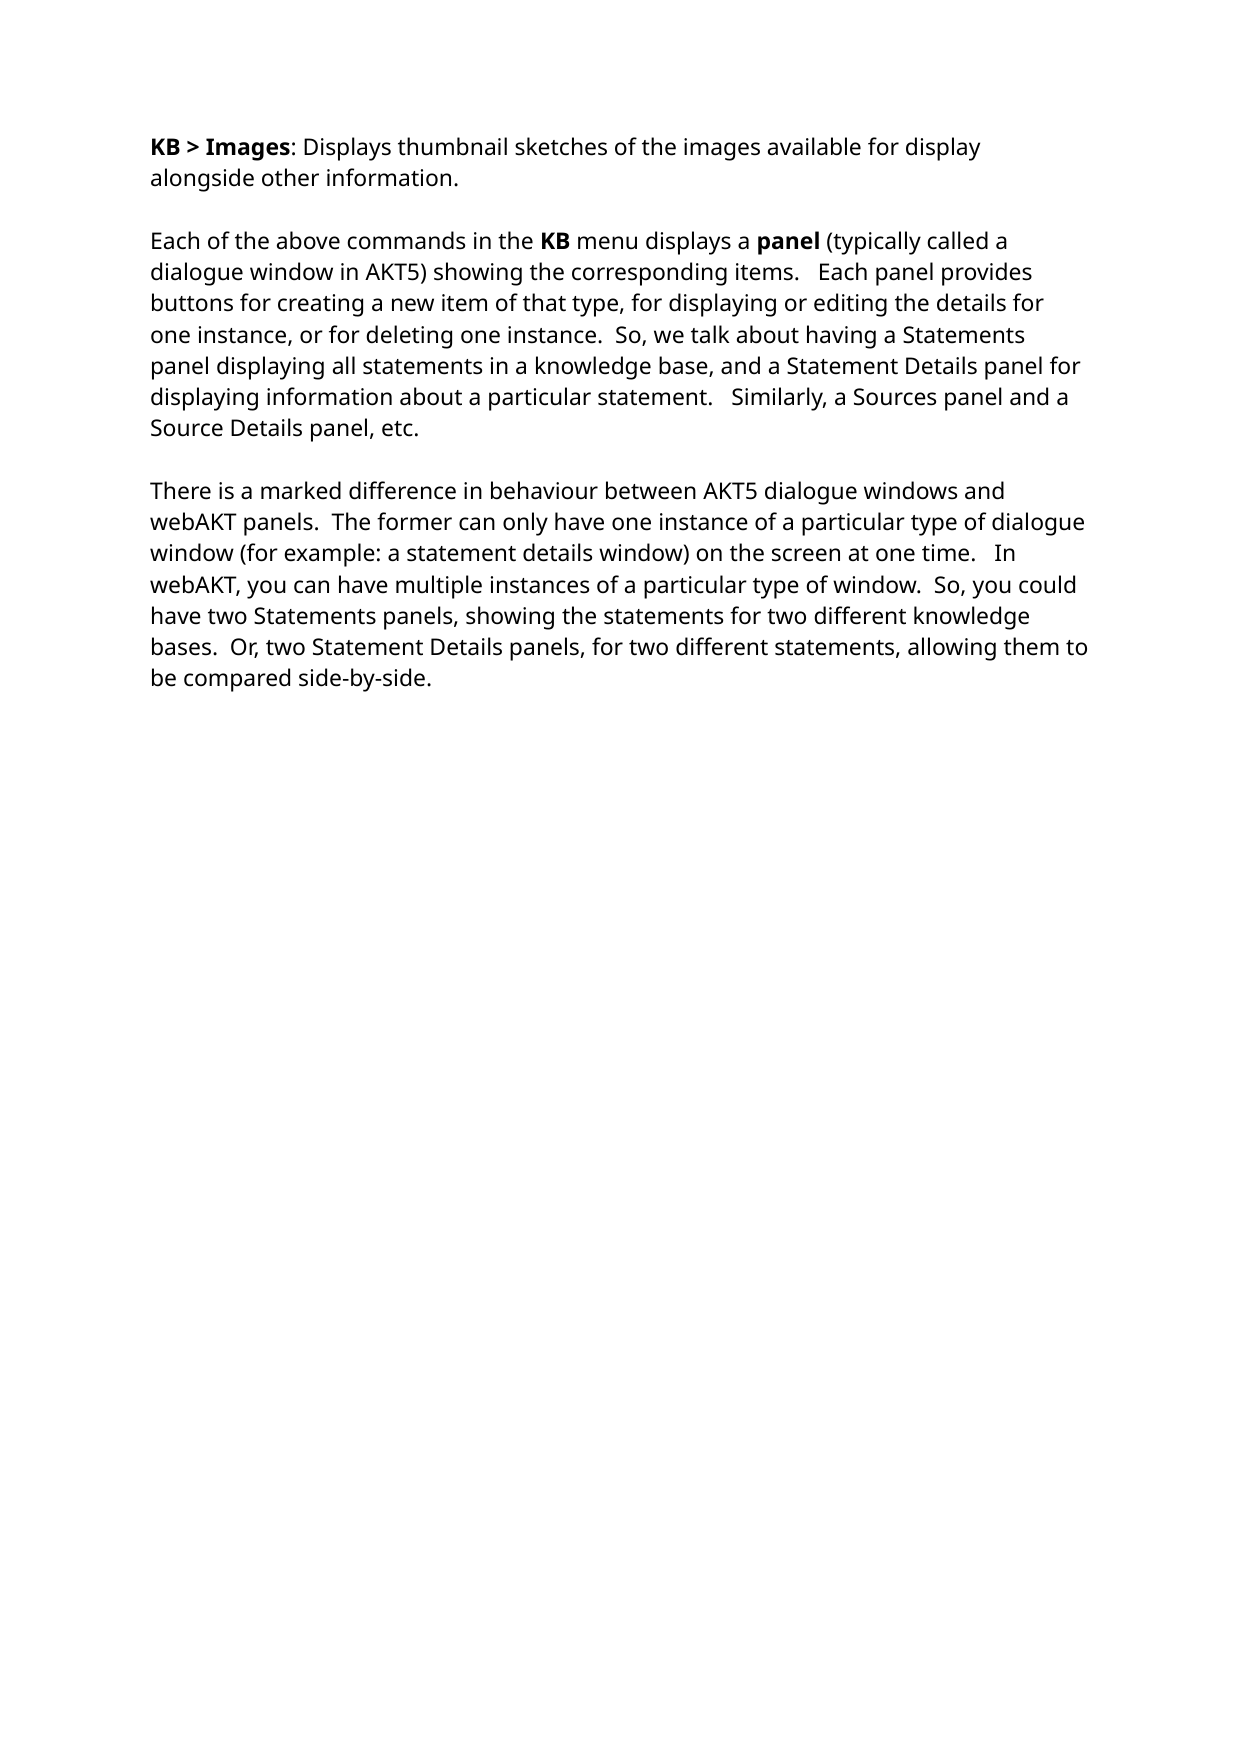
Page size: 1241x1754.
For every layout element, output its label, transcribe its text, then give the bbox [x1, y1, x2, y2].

text KB > Images: Displays thumbnail sketches of the images available for display alongside other information. [150, 131, 1090, 194]
text Each of the above commands in the KB menu displays a panel (typically called a dialogue window in AKT5) showing the corresponding items. Each panel provides buttons for creating a new item of that type, for displaying or editing the details for one instance, or for deleting one instance. So, we talk about having a Statements panel displaying all statements in a knowledge base, and a Statement Details panel for displaying information about a particular statement. Similarly, a Sources panel and a Source Details panel, etc. [150, 225, 1090, 444]
text There is a marked difference in behaviour between AKT5 dialogue windows and webAKT panels. The former can only have one instance of a particular type of dialogue window (for example: a statement details window) on the screen at one time. In webAKT, you can have multiple instances of a particular type of window. So, you could have two Statements panels, showing the statements for two different knowledge bases. Or, two Statement Details panels, for two different statements, allowing them to be compared side-by-side. [150, 475, 1090, 694]
